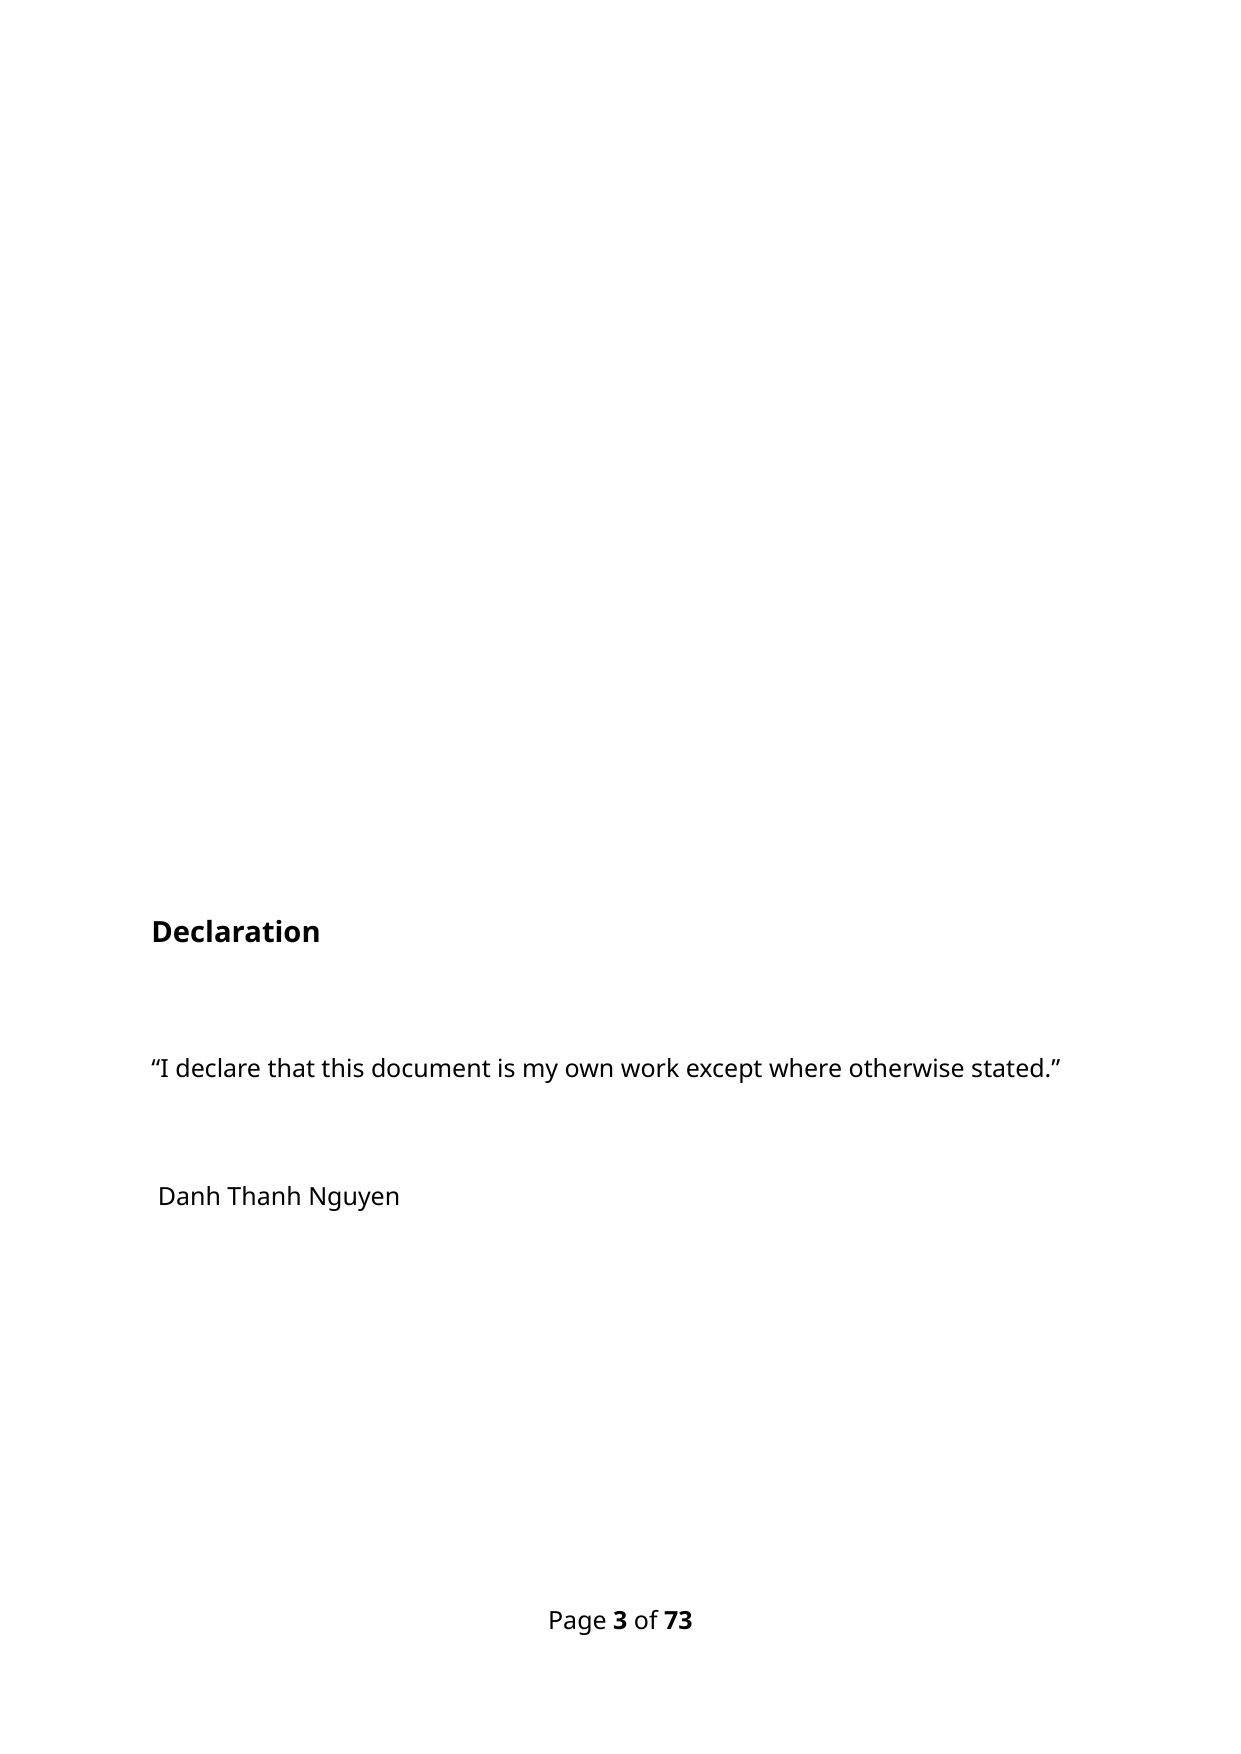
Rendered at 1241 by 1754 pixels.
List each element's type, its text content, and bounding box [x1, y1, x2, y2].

text “I declare that this document is my own work except where otherwise stated.” [151, 1051, 1089, 1085]
text Danh Thanh Nguyen [151, 1179, 1089, 1213]
text Declaration [151, 911, 1089, 951]
